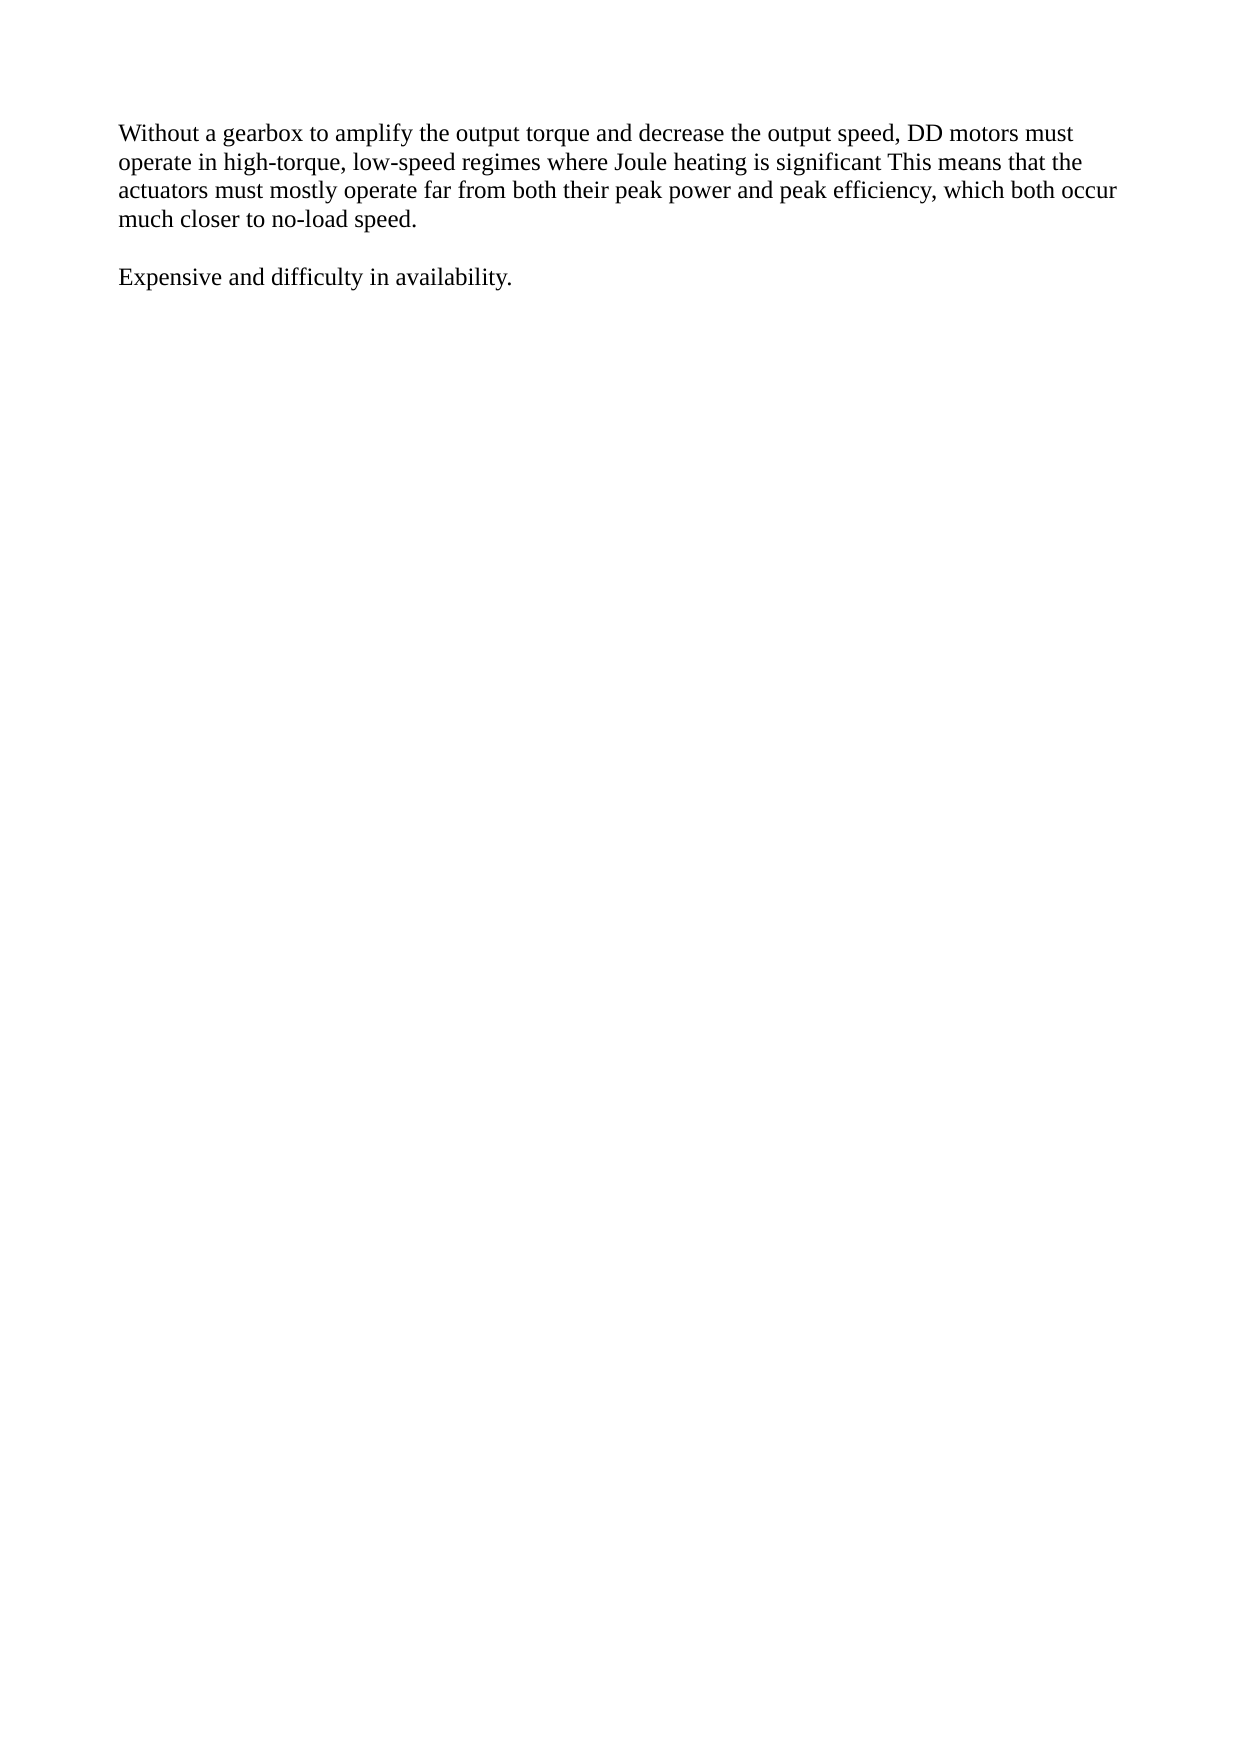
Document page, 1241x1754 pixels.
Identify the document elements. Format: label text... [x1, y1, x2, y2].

text Without a gearbox to amplify the output torque and decrease the output speed, DD motors must operate in high-torque, low-speed regimes where Joule heating is significant This means that the actuators must mostly operate far from both their peak power and peak efficiency, which both occur much closer to no-load speed. [118, 118, 1122, 233]
text Expensive and difficulty in availability. [118, 262, 1122, 291]
